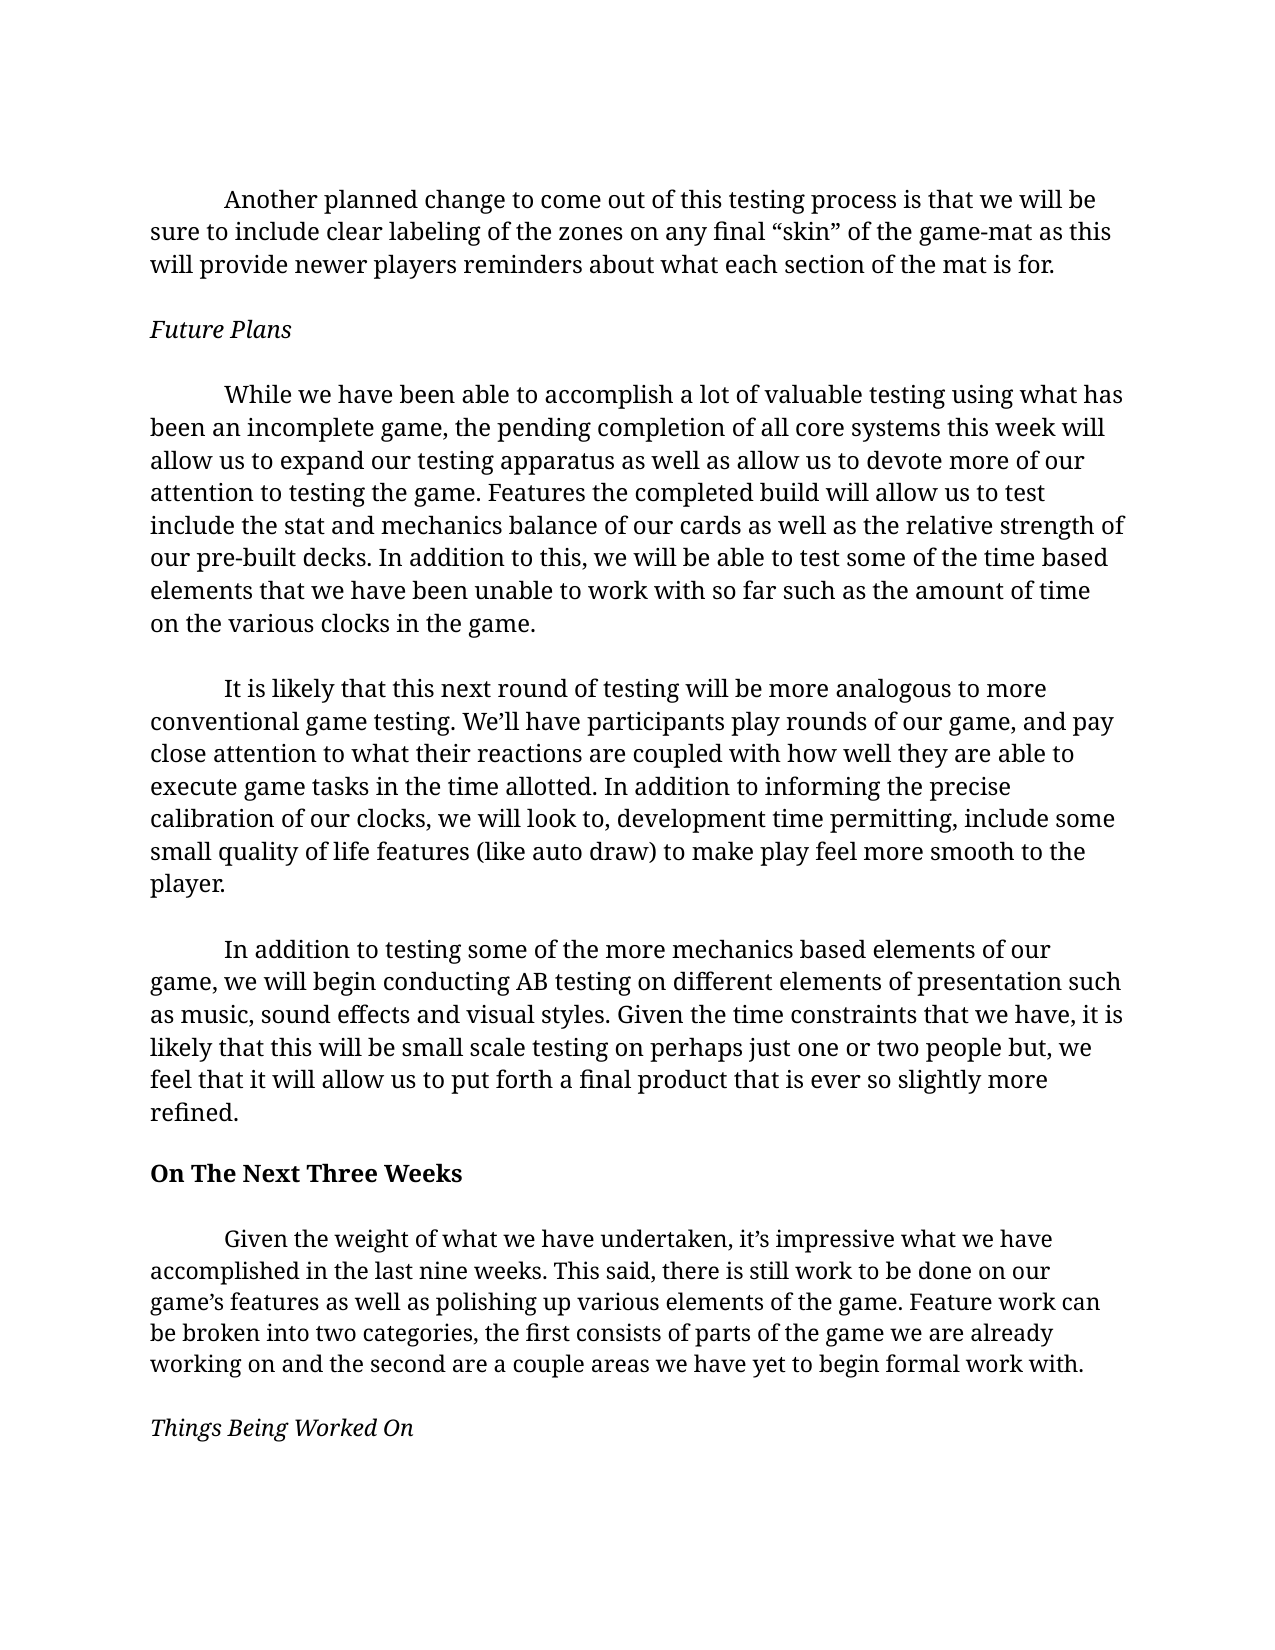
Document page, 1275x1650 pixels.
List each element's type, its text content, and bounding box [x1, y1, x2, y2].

text In addition to testing some of the more mechanics based elements of our game, we will begin conducting AB testing on different elements of presentation such as music, sound effects and visual styles. Given the time constraints that we have, it is likely that this will be small scale testing on perhaps just one or two people but, we feel that it will allow us to put forth a final product that is ever so slightly more refined. [150, 932, 1125, 1128]
text Things Being Worked On [150, 1412, 1125, 1443]
text Future Plans [150, 313, 1125, 346]
text On The Next Three Weeks [150, 1157, 1125, 1189]
text Given the weight of what we have undertaken, it’s impressive what we have accomplished in the last nine weeks. This said, there is still work to be done on our game’s features as well as polishing up various elements of the game. Feature work can be broken into two categories, the first consists of parts of the game we are already working on and the second are a couple areas we have yet to begin formal work with. [150, 1222, 1125, 1380]
text While we have been able to accomplish a lot of valuable testing using what has been an incomplete game, the pending completion of all core systems this week will allow us to expand our testing apparatus as well as allow us to devote more of our attention to testing the game. Features the completed build will allow us to test include the stat and mechanics balance of our cards as well as the relative strength of our pre-built decks. In addition to this, we will be able to test some of the time based elements that we have been unable to work with so far such as the amount of time on the various clocks in the game. [150, 378, 1125, 639]
text Another planned change to come out of this testing process is that we will be sure to include clear labeling of the zones on any final “skin” of the game-mat as this will provide newer players reminders about what each section of the mat is for. [150, 183, 1125, 280]
text It is likely that this next round of testing will be more analogous to more conventional game testing. We’ll have participants play rounds of our game, and pay close attention to what their reactions are coupled with how well they are able to execute game tasks in the time allotted. In addition to informing the precise calibration of our clocks, we will look to, development time permitting, include some small quality of life features (like auto draw) to make play feel more smooth to the player. [150, 672, 1125, 900]
